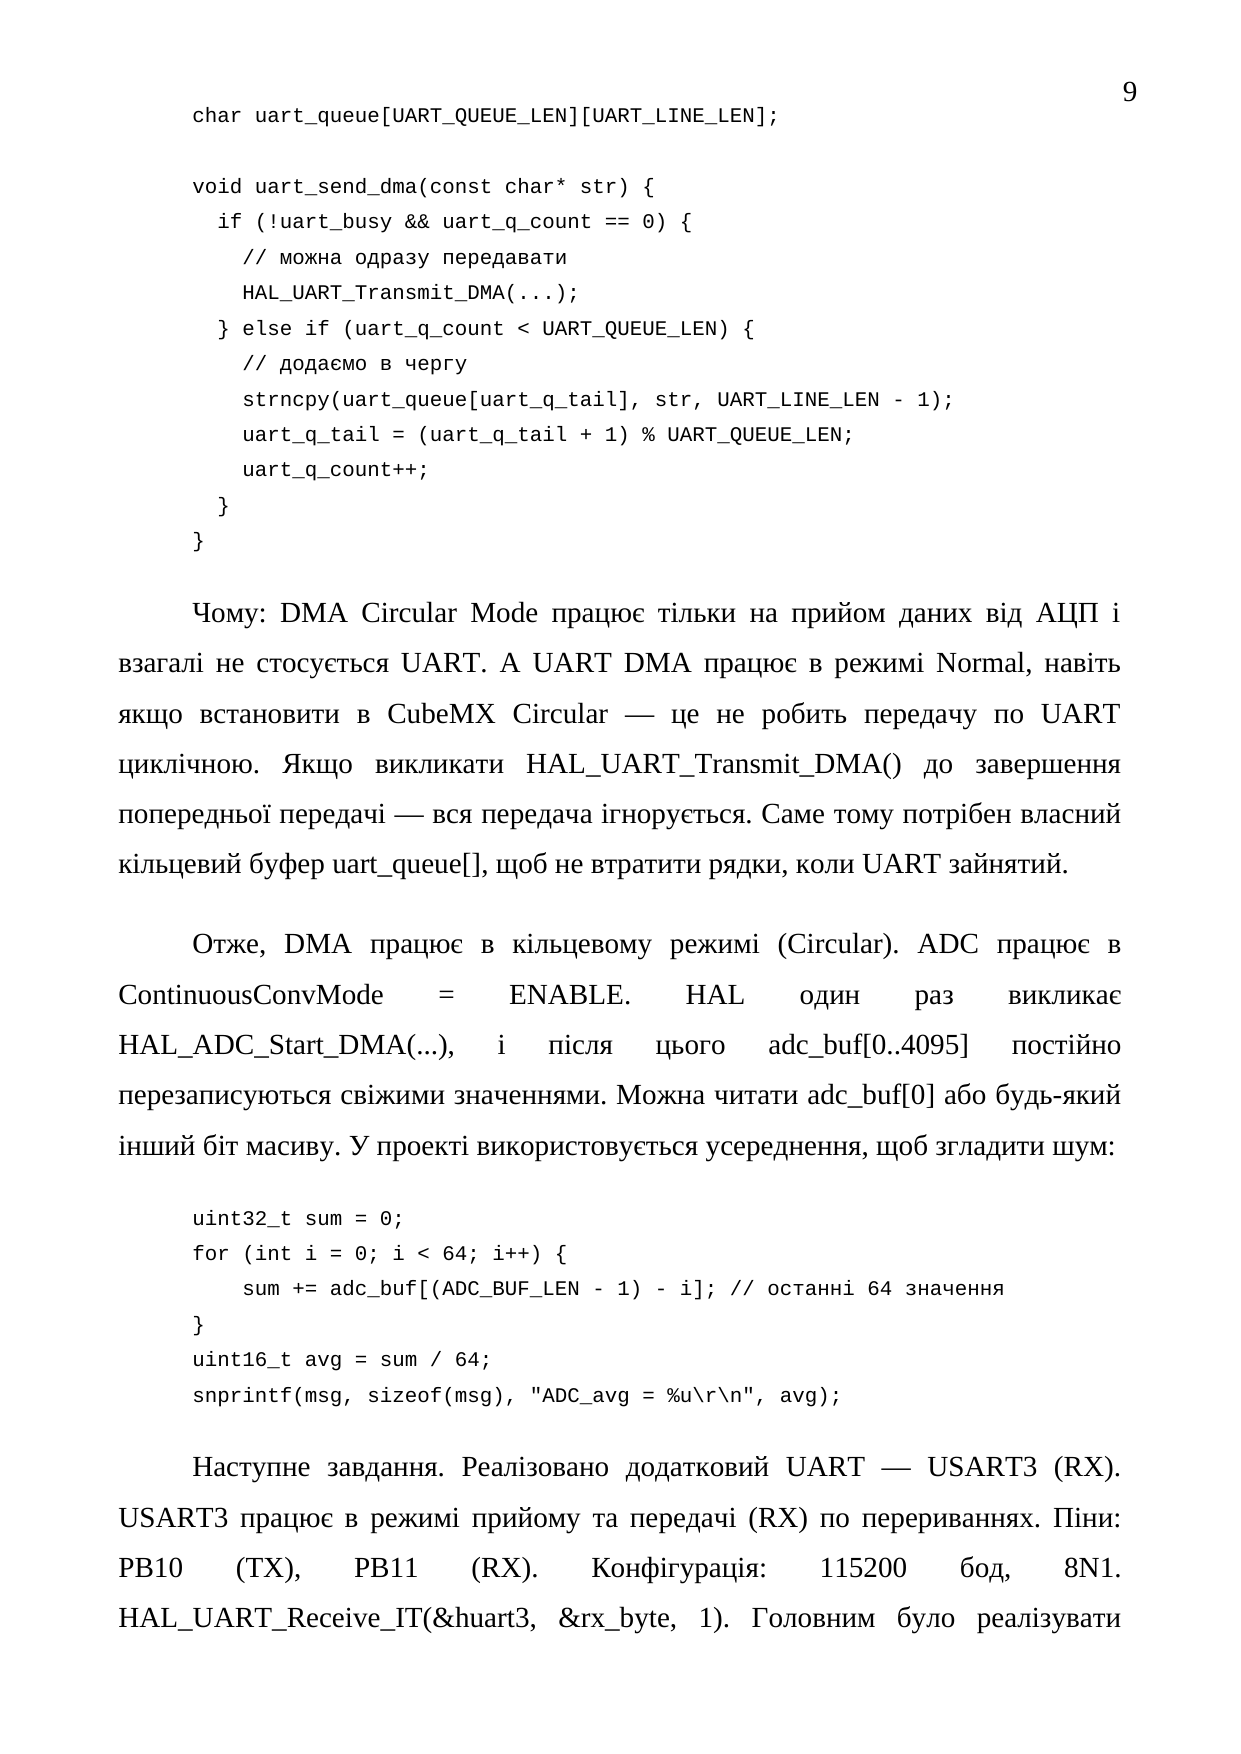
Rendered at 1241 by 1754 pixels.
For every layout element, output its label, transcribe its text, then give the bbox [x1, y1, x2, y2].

text } [118, 530, 1122, 554]
text } else if (uart_q_count < UART_QUEUE_LEN) { [118, 318, 1122, 341]
text uint32_t sum = 0; [118, 1207, 1122, 1231]
text snprintf(msg, sizeof(msg), "ADC_avg = %u\r\n", avg); [118, 1384, 1122, 1408]
text Чому: DMA Circular Mode працює тільки на прийом даних від АЦП і взагалі не стосується UART. А UART DMA працює в режимі Normal, навіть якщо встановити в CubeMX Circular — це не робить передачу по UART циклічною. Якщо викликати HAL_UART_Transmit_DMA() до завершення попередньої передачі — вся передача ігнорується. Саме тому потрібен власний кільцевий буфер uart_queue[], щоб не втратити рядки, коли UART зайнятий. [118, 595, 1122, 880]
text Отже, DMA працює в кільцевому режимі (Circular). ADC працює в ContinuousConvMode = ENABLE. HAL один раз викликає HAL_ADC_Start_DMA(...), і після цього adc_buf[0..4095] постійно перезаписуються свіжими значеннями. Можна читати adc_buf[0] або будь-який інший біт масиву. У проекті використовується усереднення, щоб згладити шум: [118, 926, 1122, 1161]
text } [118, 1314, 1122, 1337]
text HAL_UART_Transmit_DMA(...); [118, 282, 1122, 306]
text // додаємо в чергу [118, 353, 1122, 377]
text uint16_t avg = sum / 64; [118, 1349, 1122, 1373]
text strncpy(uart_queue[uart_q_tail], str, UART_LINE_LEN - 1); [118, 388, 1122, 412]
text for (int i = 0; i < 64; i++) { [118, 1243, 1122, 1267]
text if (!uart_busy && uart_q_count == 0) { [118, 211, 1122, 235]
text uart_q_count++; [118, 459, 1122, 483]
text void uart_send_dma(const char* str) { [118, 176, 1122, 200]
text sum += adc_buf[(ADC_BUF_LEN - 1) - i]; // останні 64 значення [118, 1278, 1122, 1302]
text char uart_queue[UART_QUEUE_LEN][UART_LINE_LEN]; [118, 105, 1122, 129]
text // можна одразу передавати [118, 247, 1122, 271]
text uart_q_tail = (uart_q_tail + 1) % UART_QUEUE_LEN; [118, 424, 1122, 448]
text } [118, 495, 1122, 518]
text Наступне завдання. Реалізовано додатковий UART — USART3 (RX). USART3 працює в режимі прийому та передачі (RX) по перериваннях. Піни: PB10 (TX), PB11 (RX). Конфігурація: 115200 бод, 8N1. HAL_UART_Receive_IT(&huart3, &rx_byte, 1). Головним було реалізувати [118, 1449, 1122, 1634]
